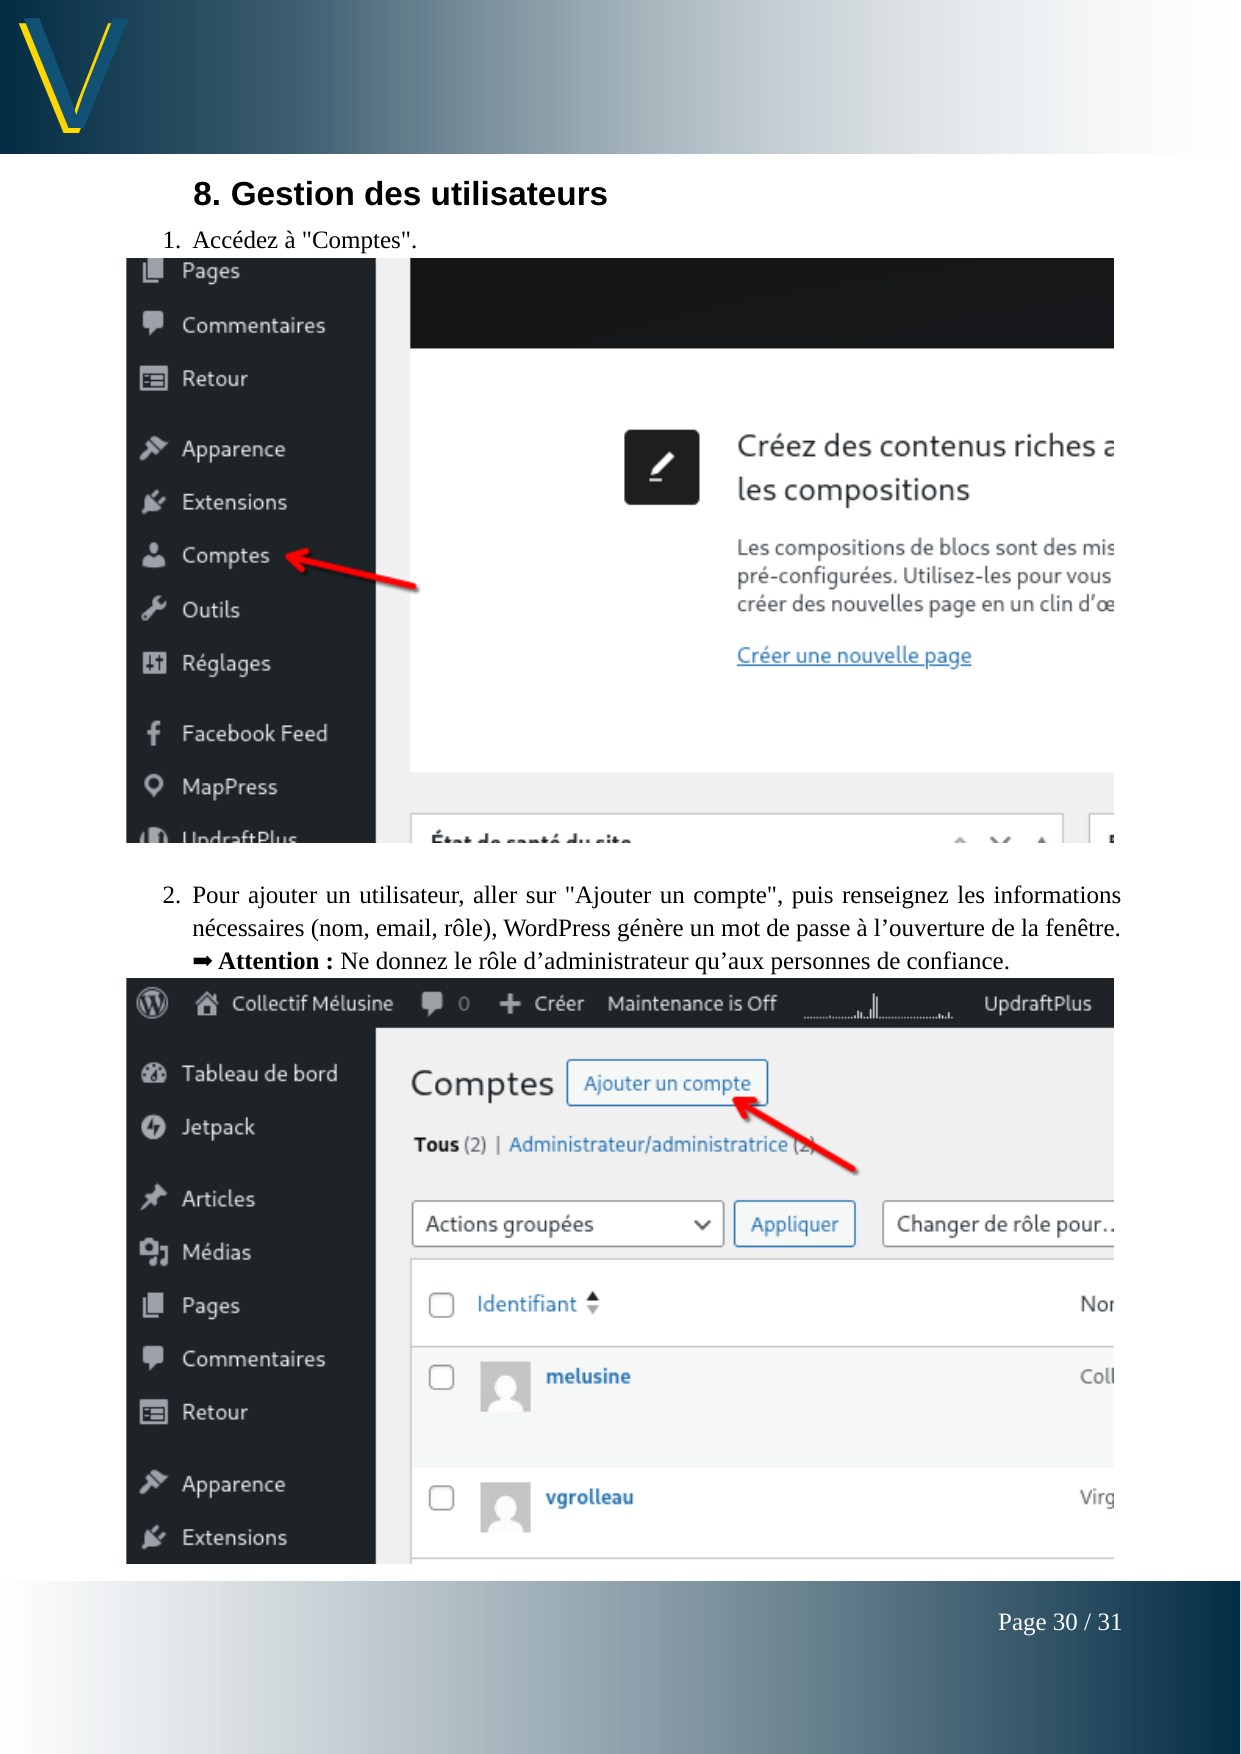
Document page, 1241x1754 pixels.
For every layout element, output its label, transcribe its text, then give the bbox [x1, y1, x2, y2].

picture [126, 978, 1114, 1564]
list ➡ Attention : Ne donnez le rôle d’administrateur qu’aux personnes de confiance. [162, 946, 1122, 975]
list Accédez à "Comptes". [162, 225, 1122, 254]
subtitle Gestion des utilisateurs [193, 174, 1122, 213]
list Pour ajouter un utilisateur, aller sur "Ajouter un compte", puis renseignez les informations nécessaires (nom, email, rôle), WordPress génère un mot de passe à l’ouverture de la fenêtre. [162, 880, 1122, 942]
picture [126, 258, 1114, 843]
